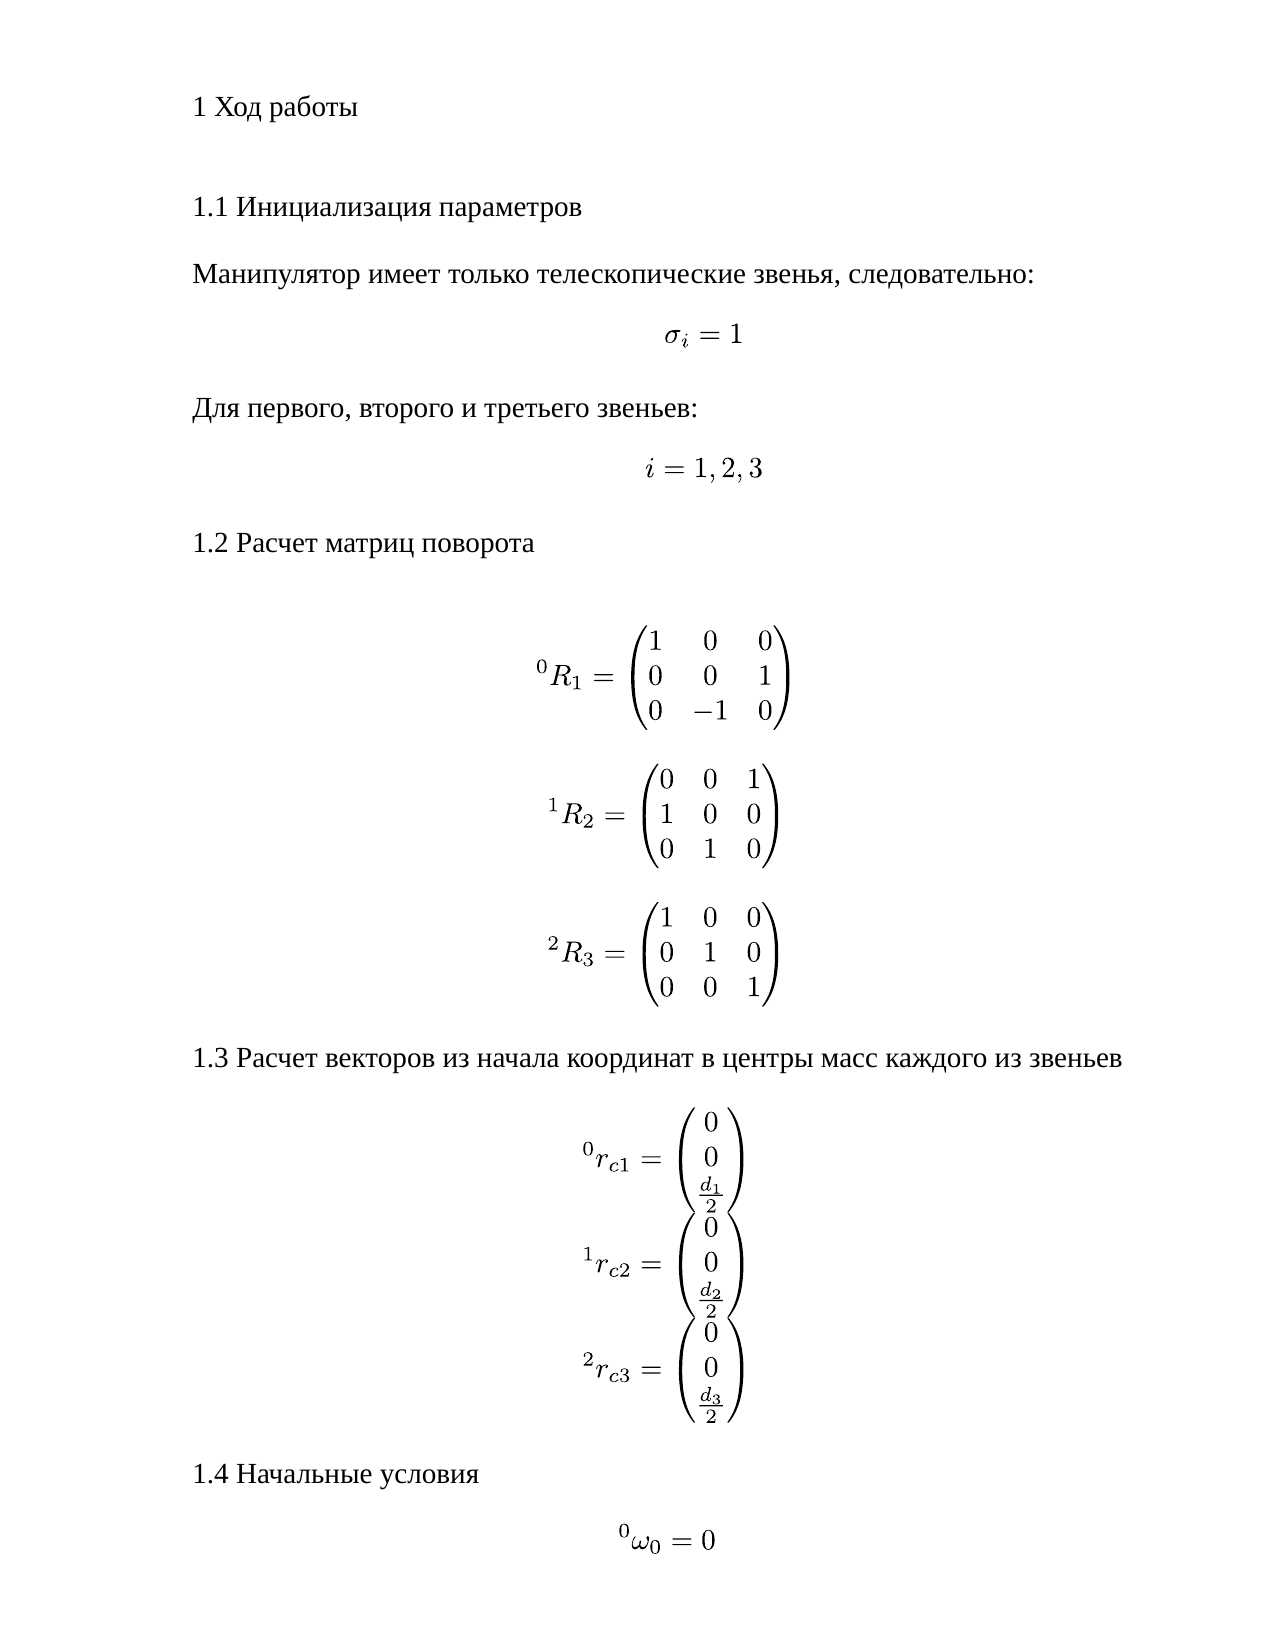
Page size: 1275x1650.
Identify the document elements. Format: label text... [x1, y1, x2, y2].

text 1 Ход работы [118, 89, 1216, 122]
text 1.3 Расчет векторов из начала координат в центры масс каждого из звеньев [118, 1040, 1216, 1074]
text 1.2 Расчет матриц поворота [118, 525, 1216, 558]
text Манипулятор имеет только телескопические звенья, следовательно: [118, 256, 1216, 290]
text Для первого, второго и третьего звеньев: [118, 391, 1216, 424]
text 1.1 Инициализация параметров [118, 189, 1216, 223]
text 1.4 Начальные условия [118, 1457, 1216, 1490]
